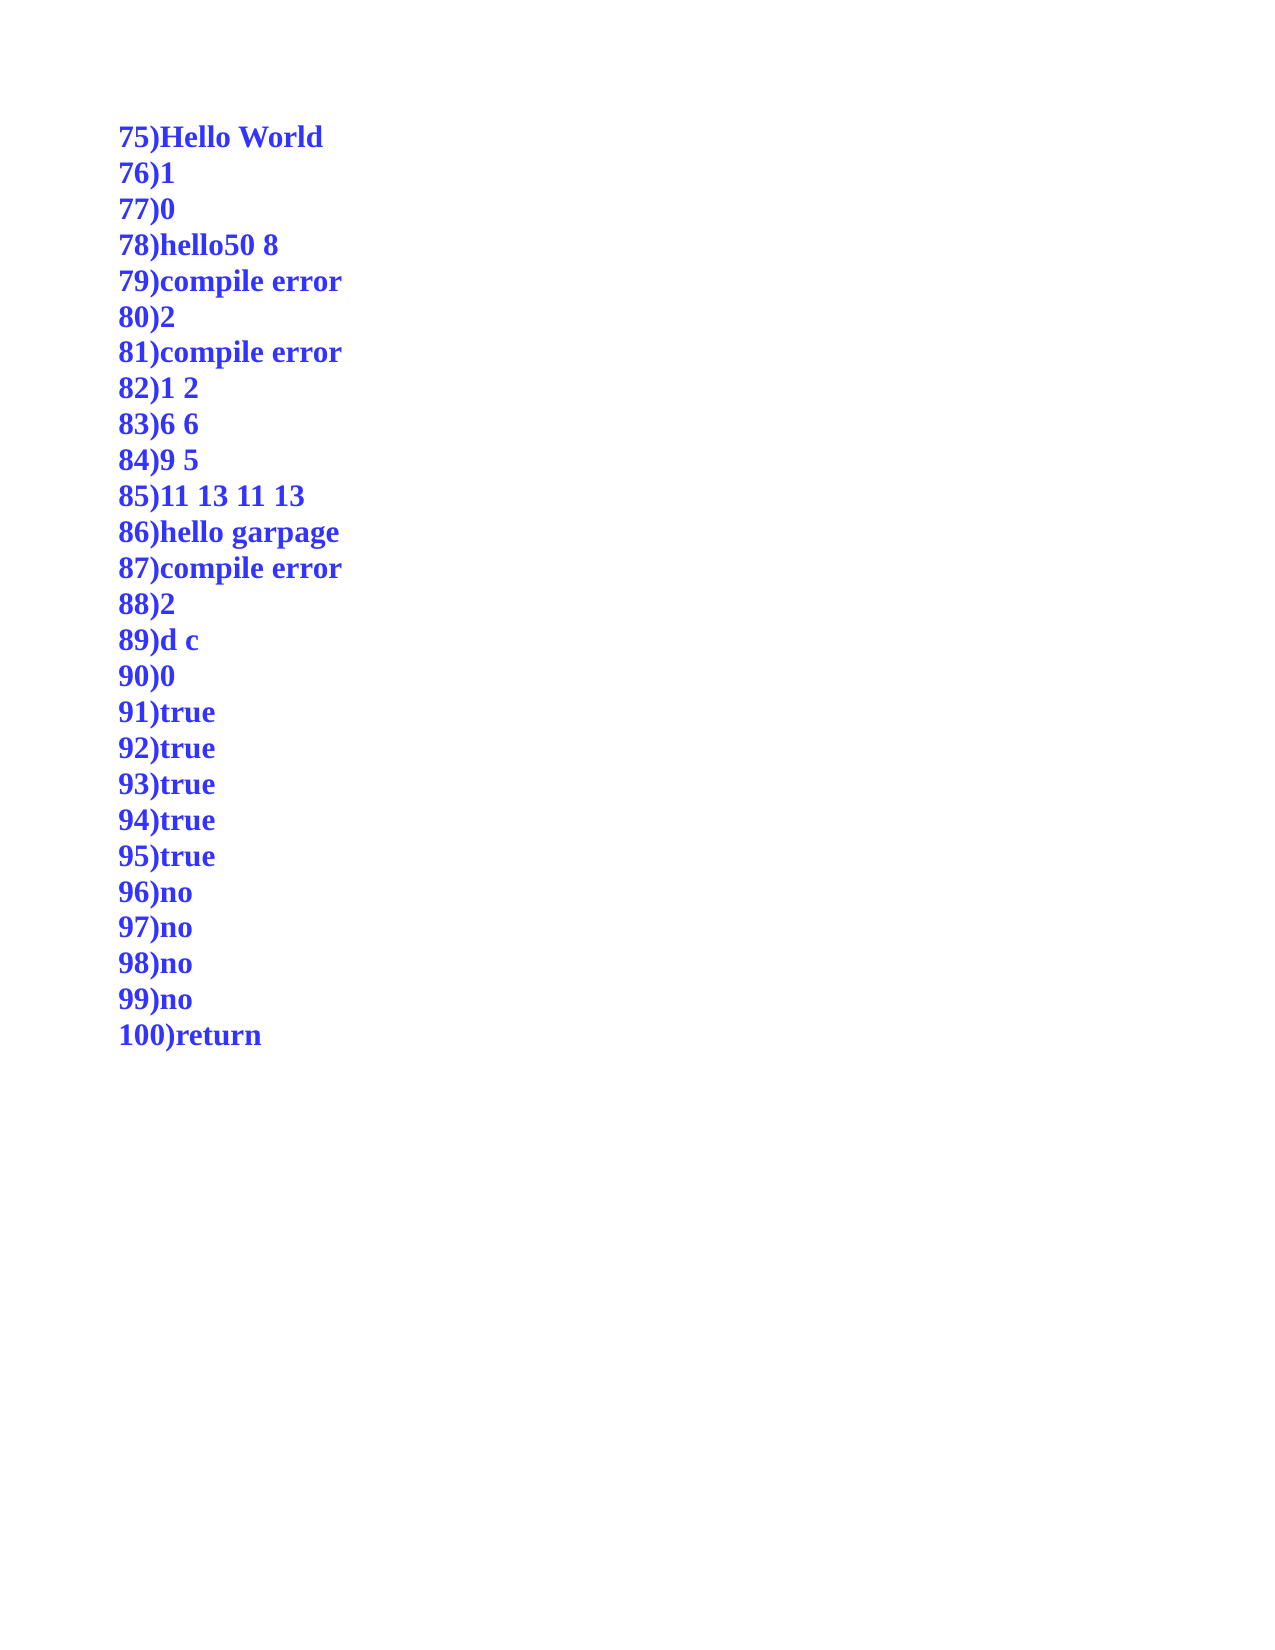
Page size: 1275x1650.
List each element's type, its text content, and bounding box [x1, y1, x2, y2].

text 86)hello garpage [118, 513, 1157, 549]
text 82)1 2 [118, 370, 1157, 406]
text 75)Hello World [118, 118, 1157, 154]
text 96)no [118, 873, 1157, 909]
text 91)true [118, 693, 1157, 729]
text 90)0 [118, 657, 1157, 693]
text 93)true [118, 765, 1157, 801]
text 77)0 [118, 190, 1157, 226]
text 99)no [118, 981, 1157, 1017]
text 78)hello50 8 [118, 226, 1157, 262]
text 95)true [118, 837, 1157, 873]
text 76)1 [118, 154, 1157, 190]
text 83)6 6 [118, 406, 1157, 442]
text 98)no [118, 945, 1157, 981]
text 84)9 5 [118, 442, 1157, 477]
text 85)11 13 11 13 [118, 477, 1157, 513]
text 80)2 [118, 298, 1157, 334]
text 87)compile error [118, 549, 1157, 585]
text 94)true [118, 801, 1157, 837]
text 81)compile error [118, 334, 1157, 370]
text 79)compile error [118, 262, 1157, 298]
text 88)2 [118, 585, 1157, 621]
text 97)no [118, 909, 1157, 945]
text 89)d c [118, 621, 1157, 657]
text 92)true [118, 729, 1157, 765]
text 100)return [118, 1017, 1157, 1052]
